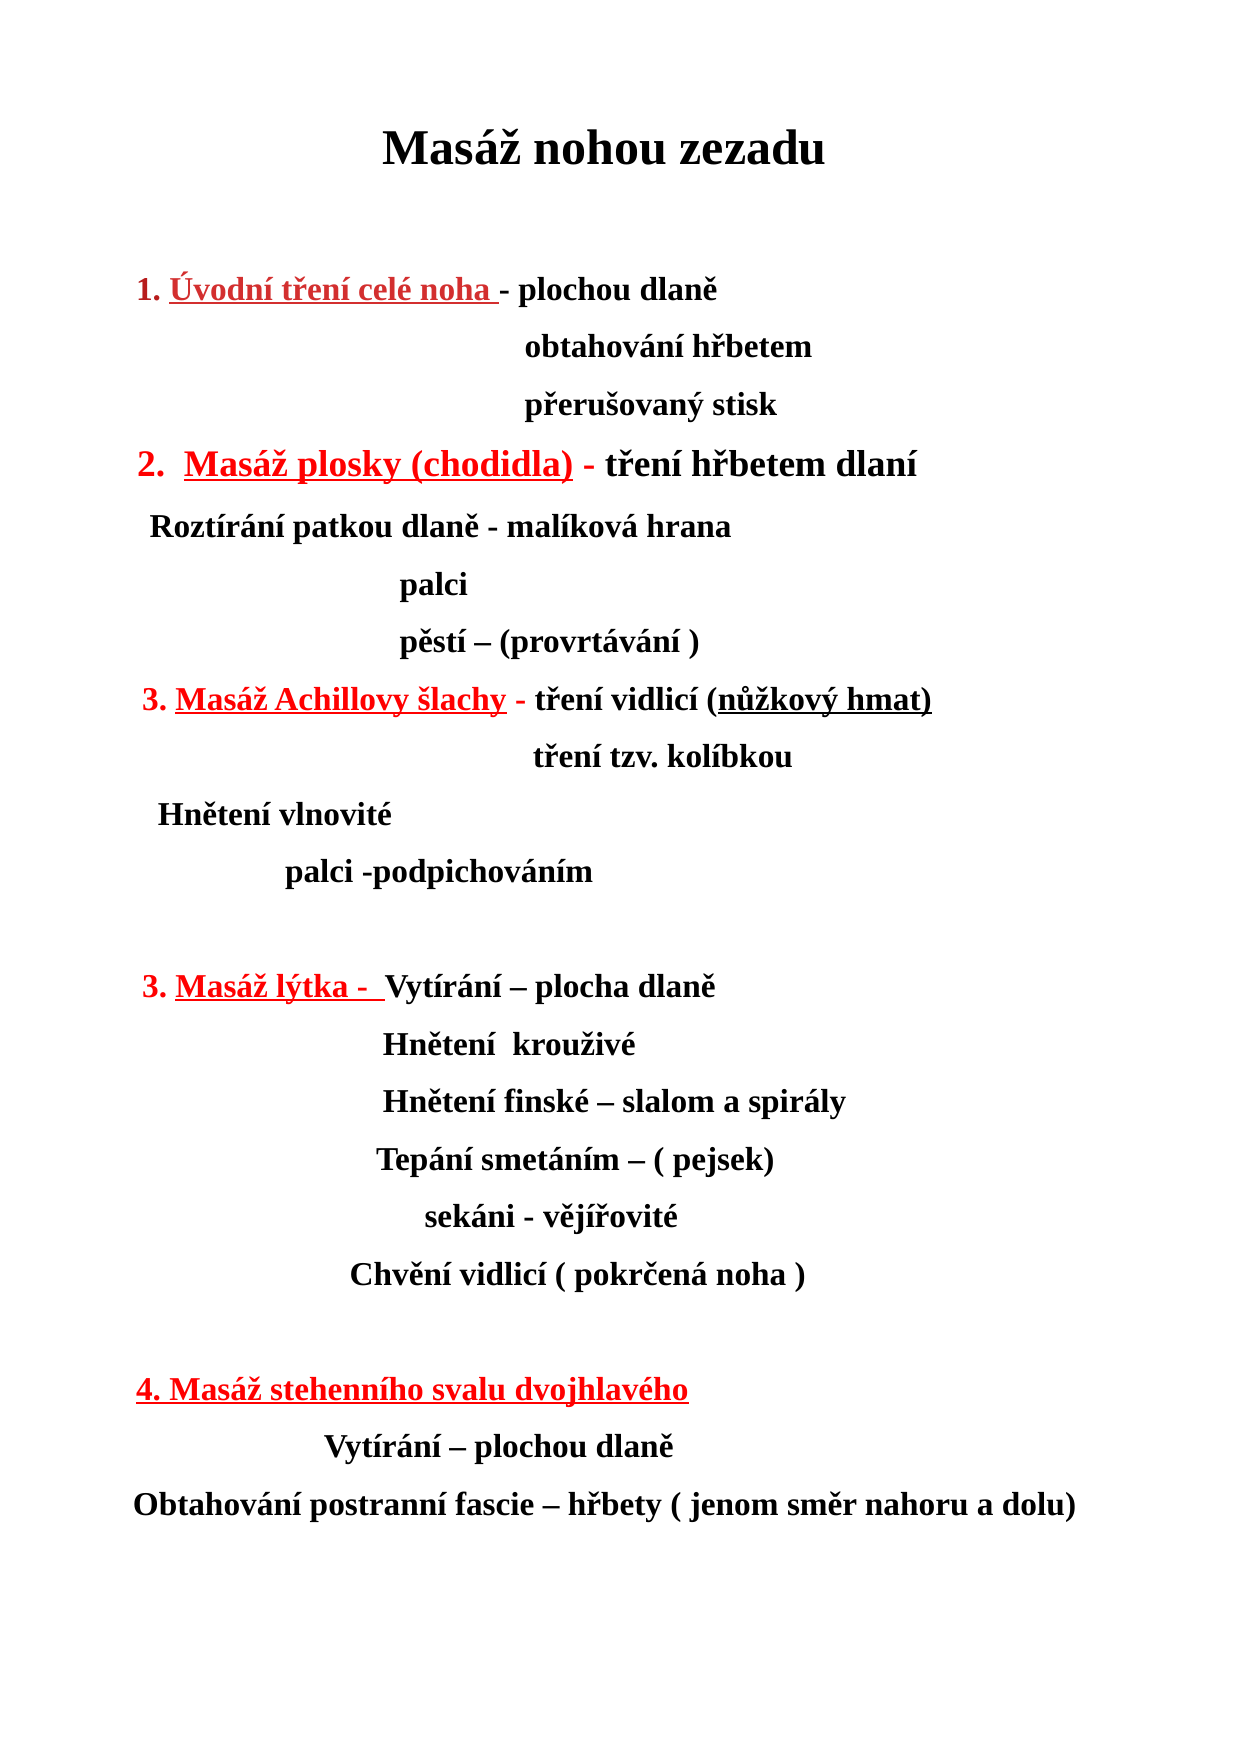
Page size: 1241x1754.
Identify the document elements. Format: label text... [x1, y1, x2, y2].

text Vytírání – plochou dlaně [43, 1426, 1122, 1464]
text Hnětení krouživé [43, 1024, 1122, 1062]
text Chvění vidlicí ( pokrčená noha ) [43, 1254, 1122, 1292]
text tření tzv. kolíbkou [43, 736, 1122, 774]
text přerušovaný stisk [43, 384, 1122, 422]
text pěstí – (provrtávání ) [43, 621, 1122, 659]
text 3. Masáž lýtka - Vytírání – plocha dlaně [41, 966, 1122, 1004]
text 2. Masáž plosky (chodidla) - tření hřbetem dlaní [118, 442, 1122, 485]
text Tepání smetáním – ( pejsek) [43, 1139, 1122, 1177]
text Hnětení finské – slalom a spirály [43, 1081, 1122, 1119]
text Hnětení vlnovité [43, 794, 1122, 832]
text 1. Úvodní tření celé noha - plochou dlaně [41, 269, 1122, 307]
text 4. Masáž stehenního svalu dvojhlavého [41, 1369, 1122, 1407]
text sekáni - vějířovité [43, 1196, 1122, 1234]
text obtahování hřbetem [43, 327, 1122, 365]
text 3. Masáž Achillovy šlachy - tření vidlicí (nůžkový hmat) [41, 679, 1122, 717]
text Masáž nohou zezadu [43, 118, 1122, 176]
text Obtahování postranní fascie – hřbety ( jenom směr nahoru a dolu) [43, 1484, 1122, 1522]
text palci [43, 564, 1122, 602]
text Roztírání patkou dlaně - malíková hrana [43, 506, 1122, 544]
text palci -podpichováním [118, 851, 1122, 889]
